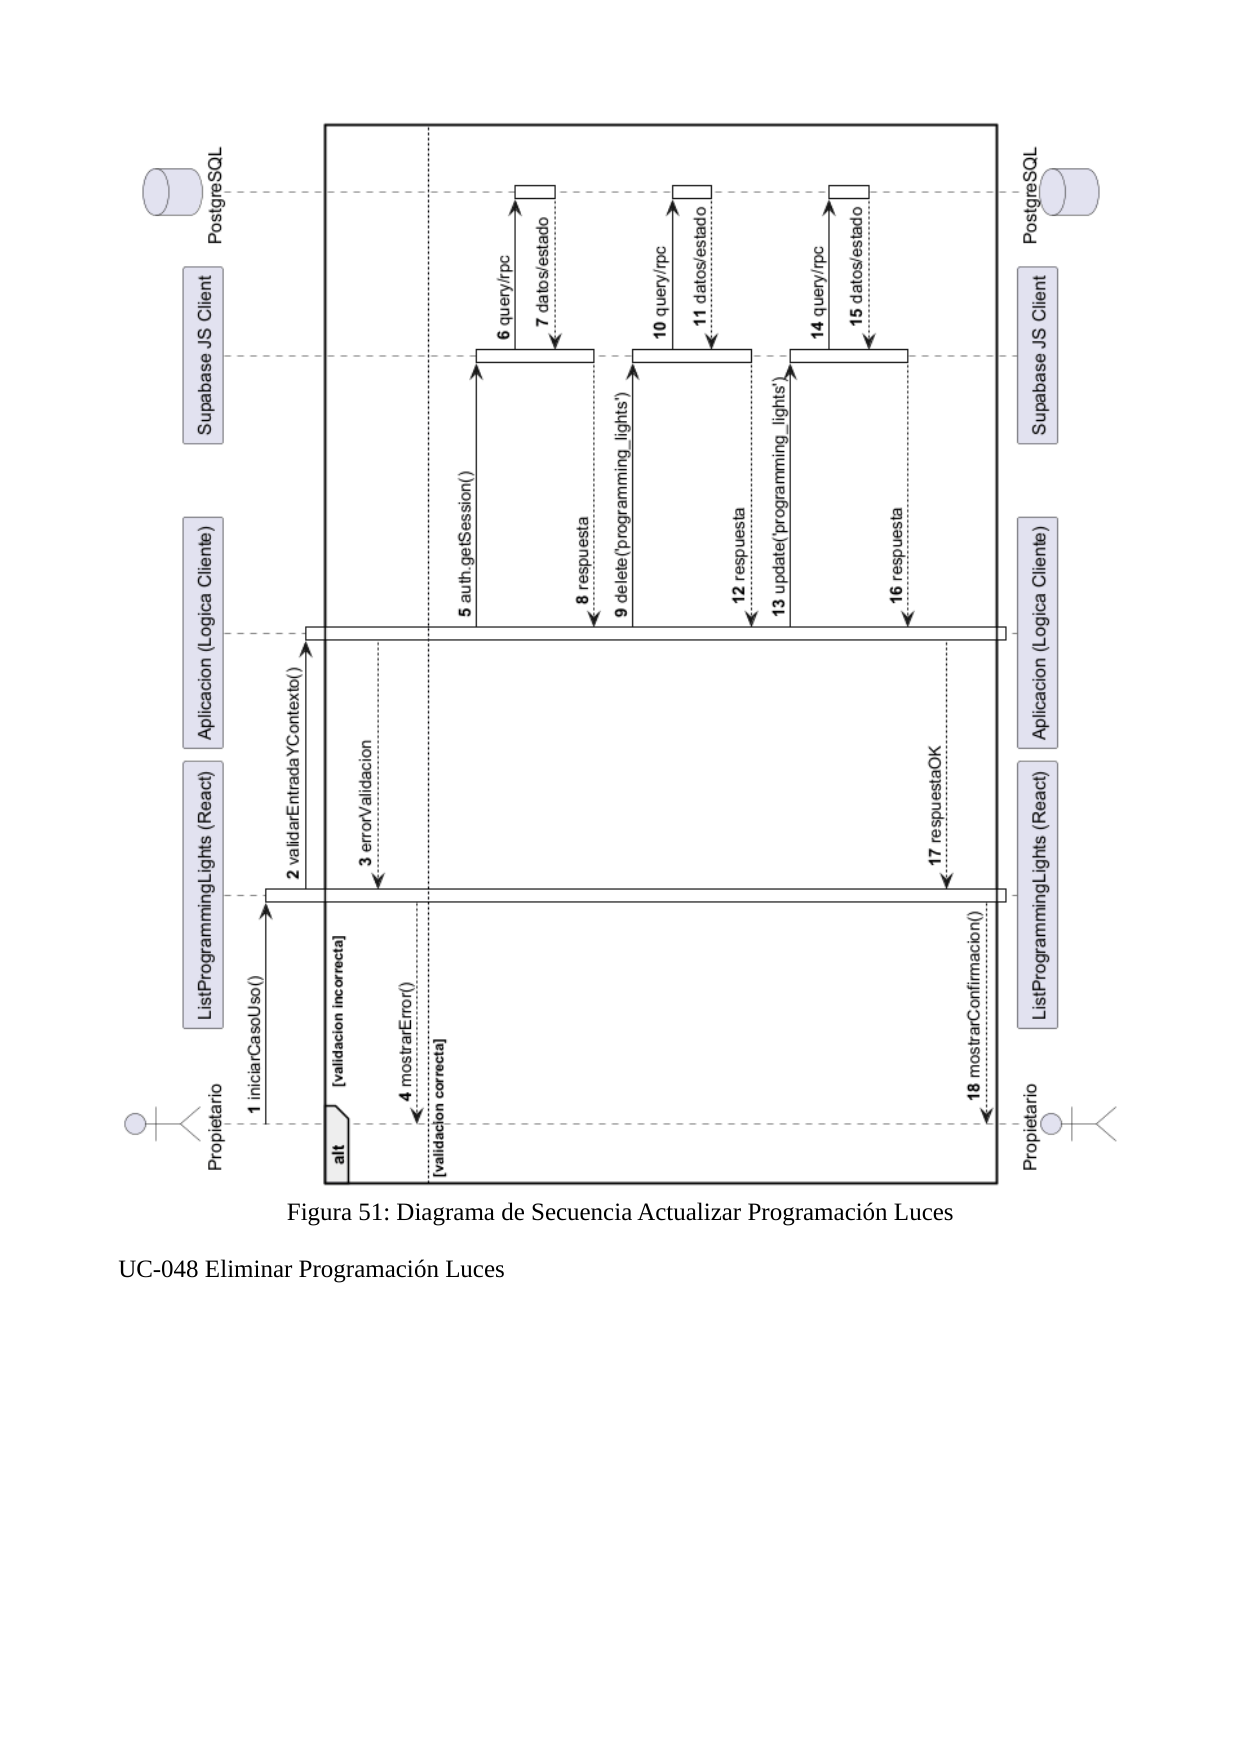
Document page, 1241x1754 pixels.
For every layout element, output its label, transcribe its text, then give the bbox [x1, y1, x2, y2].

picture [118, 118, 1123, 1197]
text Figura 51: Diagrama de Secuencia Actualizar Programación Luces [118, 1197, 1122, 1226]
text UC-048 Eliminar Programación Luces [118, 1254, 1122, 1283]
